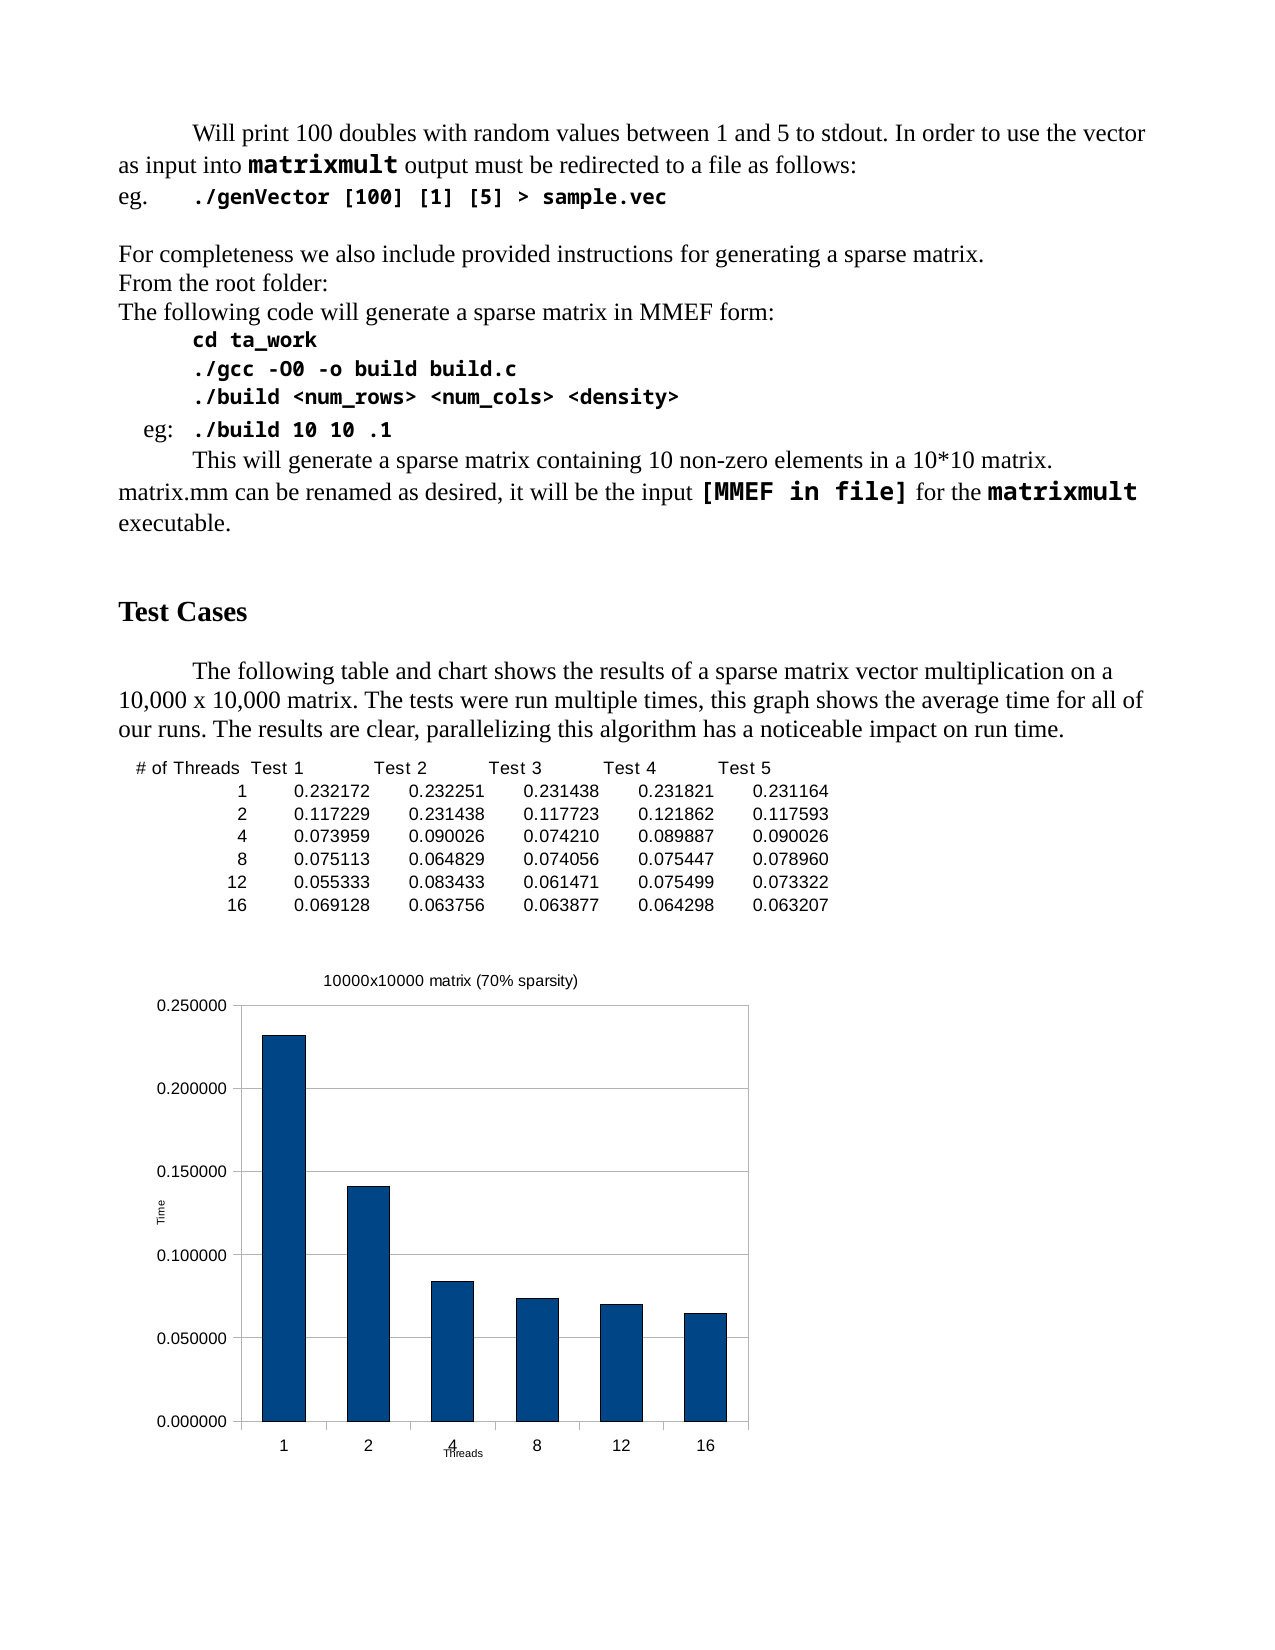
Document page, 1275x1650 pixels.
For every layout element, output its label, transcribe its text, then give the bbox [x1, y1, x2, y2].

text cd ta_work [118, 325, 1157, 354]
text The following code will generate a sparse matrix in MMEF form: [118, 297, 1157, 325]
text eg: ./build 10 10 .1 [118, 411, 1157, 445]
text From the root folder: [118, 268, 1157, 297]
text This will generate a sparse matrix containing 10 non-zero elements in a 10*10 matrix. matrix.mm can be renamed as desired, it will be the input [MMEF in file] for the matrixmult executable. [118, 445, 1157, 536]
text Test Cases [118, 594, 1157, 627]
text eg. ./genVector [100] [1] [5] > sample.vec [118, 181, 1157, 210]
text The following table and chart shows the results of a sparse matrix vector multiplication on a 10,000 x 10,000 matrix. The tests were run multiple times, this graph shows the average time for all of our runs. The results are clear, parallelizing this algorithm has a noticeable impact on run time. [118, 656, 1157, 742]
text Will print 100 doubles with random values between 1 and 5 to stdout. In order to use the vector as input into matrixmult output must be redirected to a file as follows: [118, 118, 1157, 181]
text For completeness we also include provided instructions for generating a sparse matrix. [118, 239, 1157, 268]
text ./gcc -O0 -o build build.c ./build <num_rows> <num_cols> <density> [118, 354, 1157, 411]
